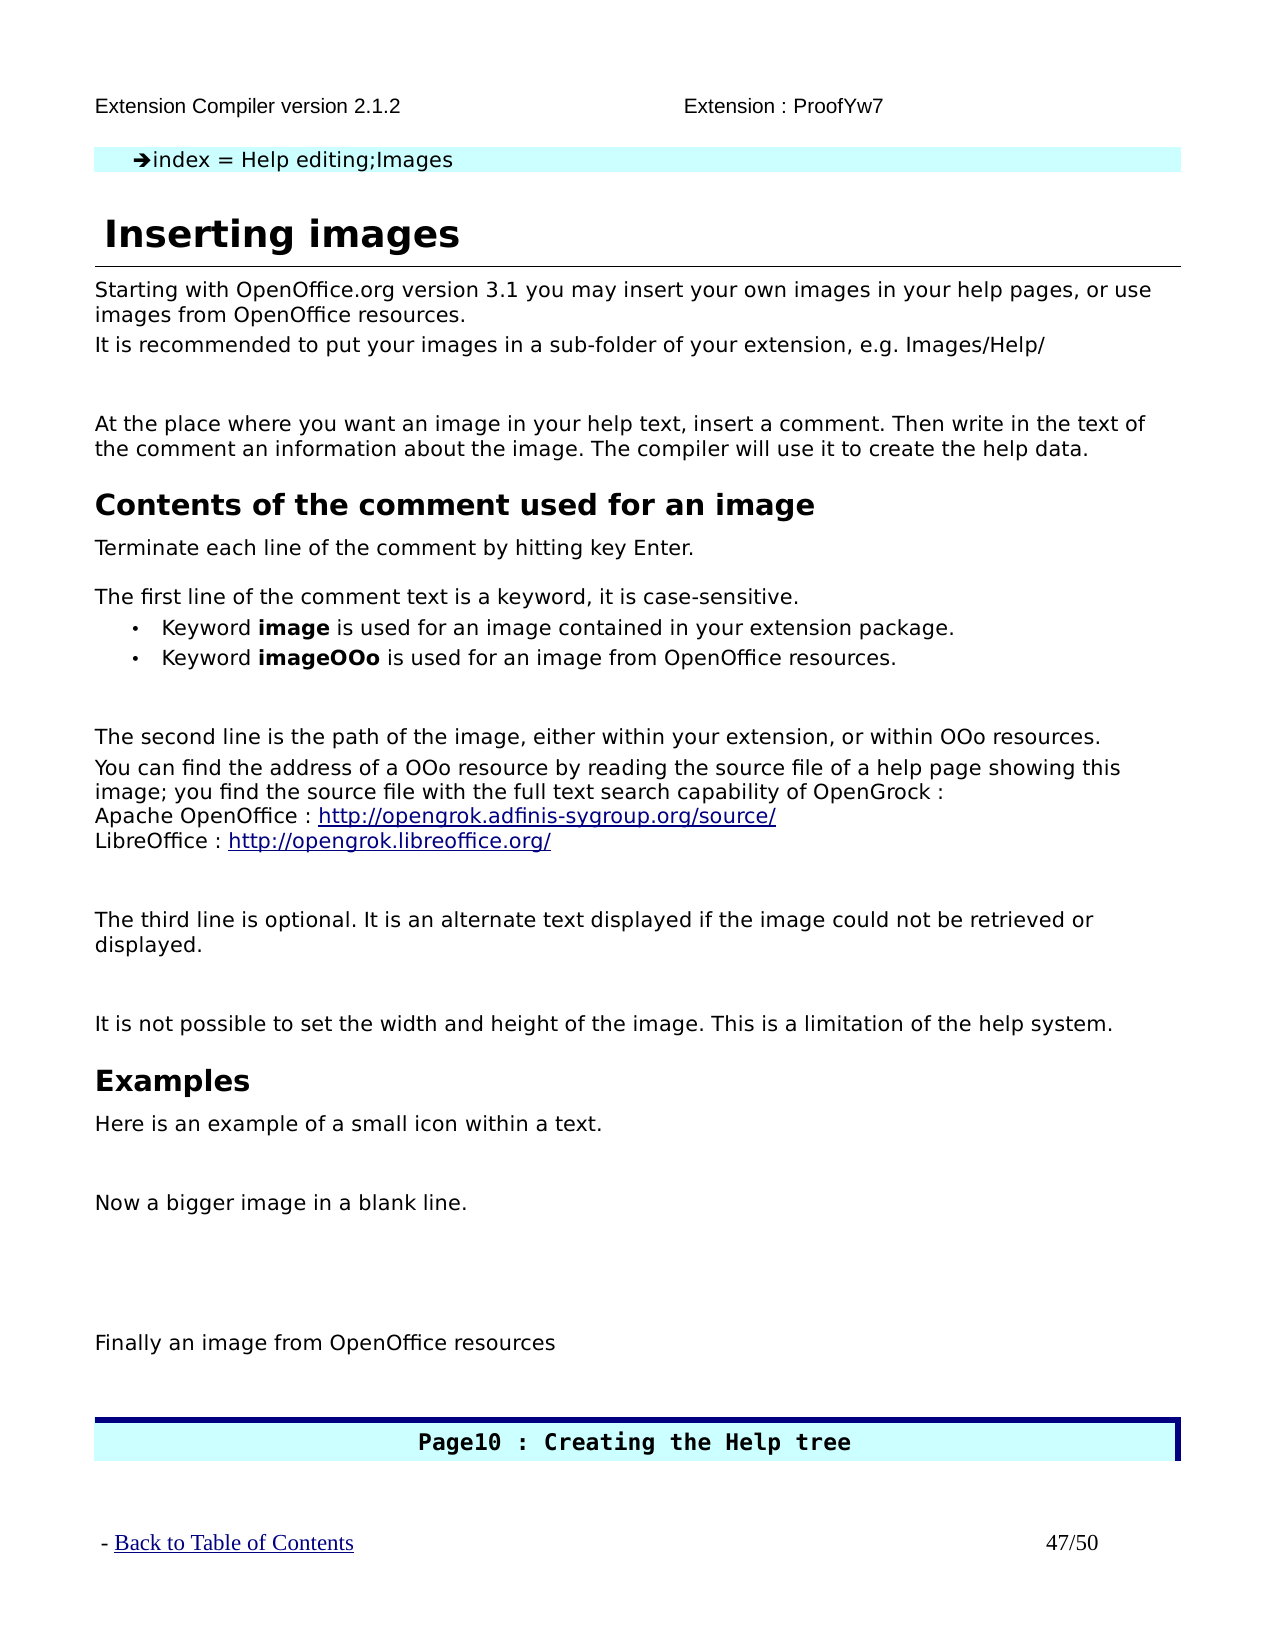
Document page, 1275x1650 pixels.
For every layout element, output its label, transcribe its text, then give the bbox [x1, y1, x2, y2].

text You can find the address of a OOo resource by reading the source file of a help page showing this image; you find the source file with the full text search capability of OpenGrock : Apache OpenOffice : http://opengrok.adfinis-sygroup.org/source/ LibreOffice : http://opengrok.libreoffice.org/ [94, 756, 1181, 853]
text The second line is the path of the image, either within your extension, or within OOo resources. [94, 676, 1181, 750]
text The third line is optional. It is an alternate text displayed if the image could not be retrieved or displayed. [94, 859, 1181, 957]
text Starting with OpenOffice.org version 3.1 you may insert your own images in your help pages, or use images from OpenOffice resources. [94, 278, 1181, 327]
text Here is an example of a small icon within a text. [94, 1112, 1181, 1136]
list index = Help editing;Images [94, 147, 1181, 172]
text Contents of the comment used for an image [94, 489, 1181, 523]
list Keyword image is used for an image contained in your extension package. [132, 616, 1181, 640]
text Now a bigger image in a blank line. [94, 1142, 1181, 1215]
text Examples [94, 1064, 1181, 1098]
text Terminate each line of the comment by hitting key Enter. The first line of the comment text is a keyword, it is case-sensitive. [94, 536, 1181, 610]
text It is not possible to set the width and height of the image. This is a limitation of the help system. [94, 963, 1181, 1036]
text Page10 : Creating the Help tree [94, 1418, 1175, 1461]
list Keyword imageOOo is used for an image from OpenOffice resources. [132, 646, 1181, 670]
text It is recommended to put your images in a sub-folder of your extension, e.g. Images/Help/ [94, 333, 1181, 357]
text Finally an image from OpenOffice resources [94, 1282, 1181, 1355]
text Inserting images [94, 203, 1181, 266]
text At the place where you want an image in your help text, insert a comment. Then write in the text of the comment an information about the image. The compiler will use it to create the help data. [94, 363, 1181, 461]
